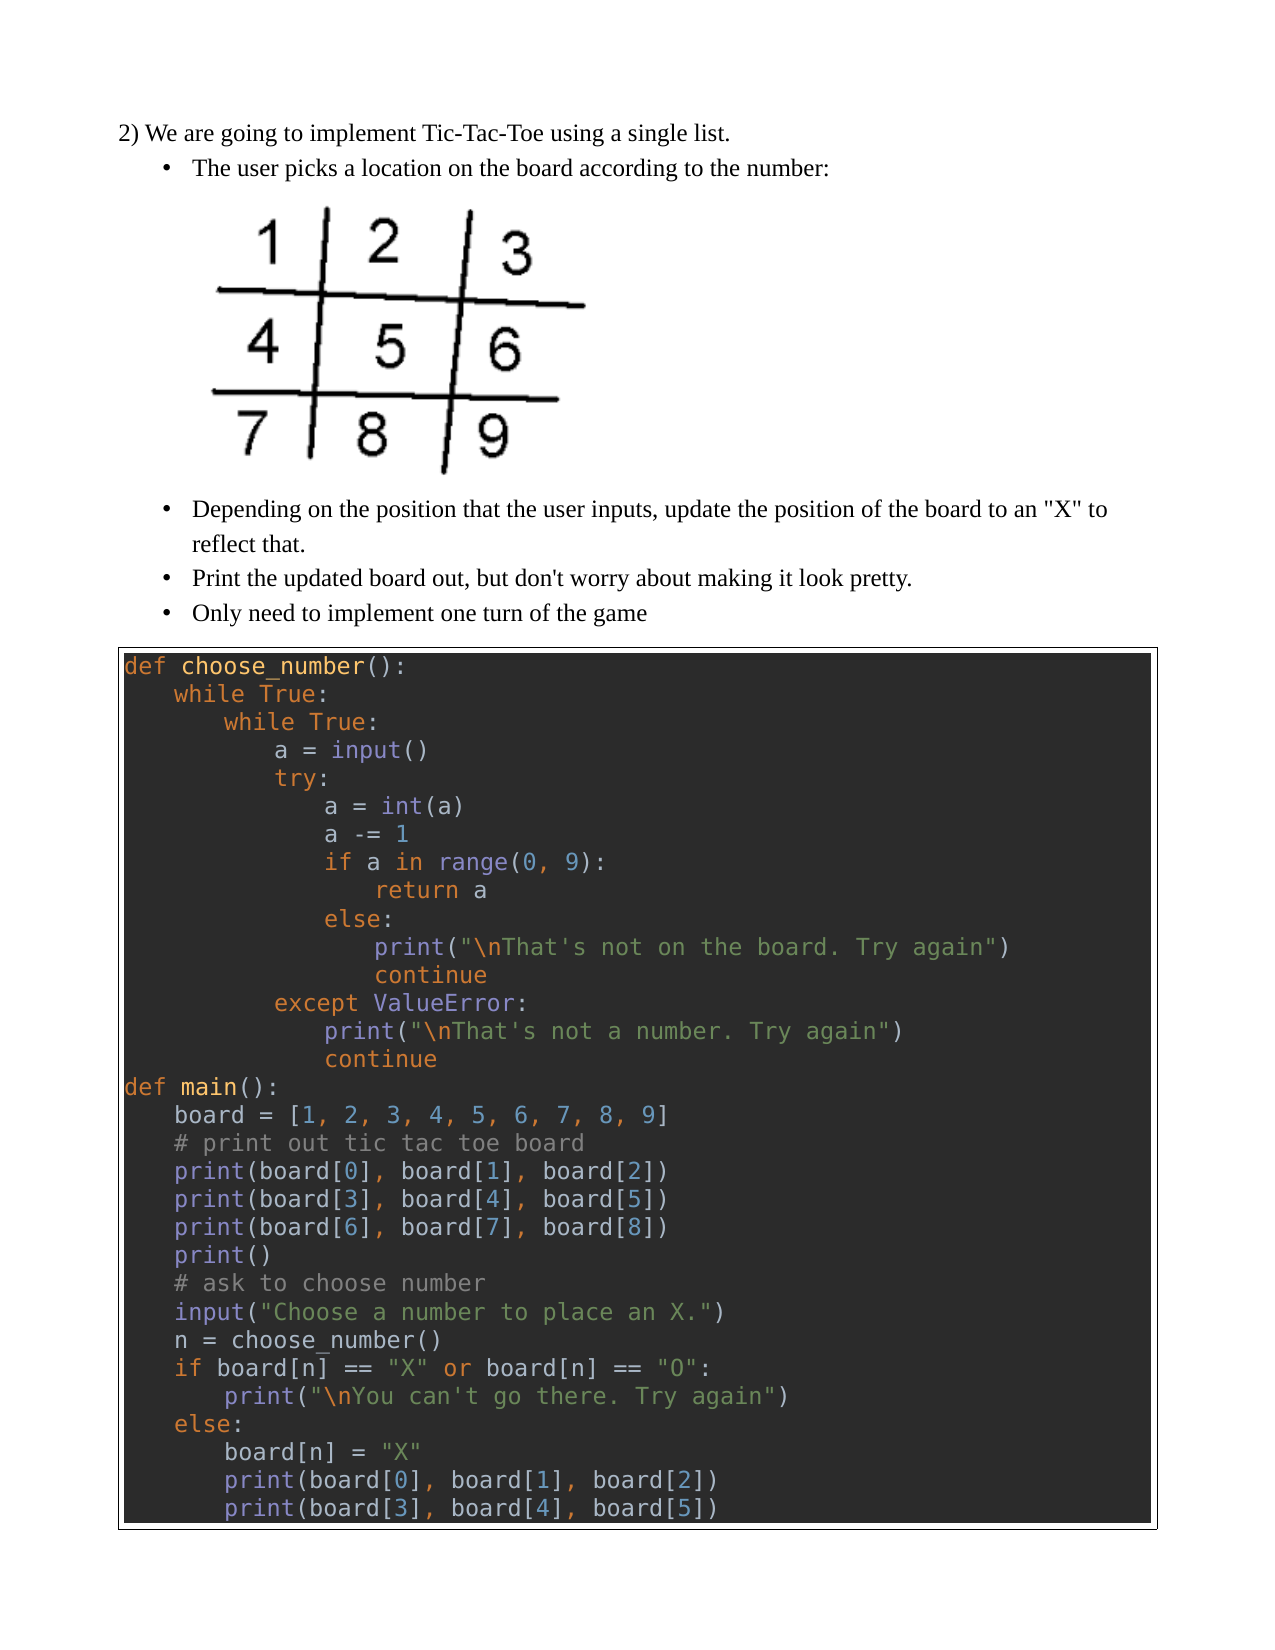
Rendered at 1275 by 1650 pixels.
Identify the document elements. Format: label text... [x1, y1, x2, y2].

list Only need to implement one turn of the game [162, 598, 1157, 627]
table_header def choose_number(): while True: while True: a = input() try: a = int(a) a -= 1 if a in range(0, 9): return a else: print("\nThat's not on the board. Try again") continue except ValueError: print("\nThat's not a number. Try again") continue def main(): board = [1, 2, 3, 4, 5, 6, 7, 8, 9] # print out tic tac toe board print(board[0], board[1], board[2]) print(board[3], board[4], board[5]) print(board[6], board[7], board[8]) print() # ask to choose number input("Choose a number to place an X.") n = choose_number() if board[n] == "X" or board[n] == "O": print("\nYou can't go there. Try again") else: board[n] = "X" print(board[0], board[1], board[2]) print(board[3], board[4], board[5]) [119, 648, 1157, 1529]
text 2) We are going to implement Tic-Tac-Toe using a single list. [118, 118, 1157, 147]
list The user picks a location on the board according to the number: [162, 153, 1157, 489]
list Depending on the position that the user inputs, update the position of the board to an "X" to reflect that. [162, 494, 1157, 558]
list Print the updated board out, but don't worry about making it look pretty. [162, 563, 1157, 592]
picture [191, 187, 600, 489]
